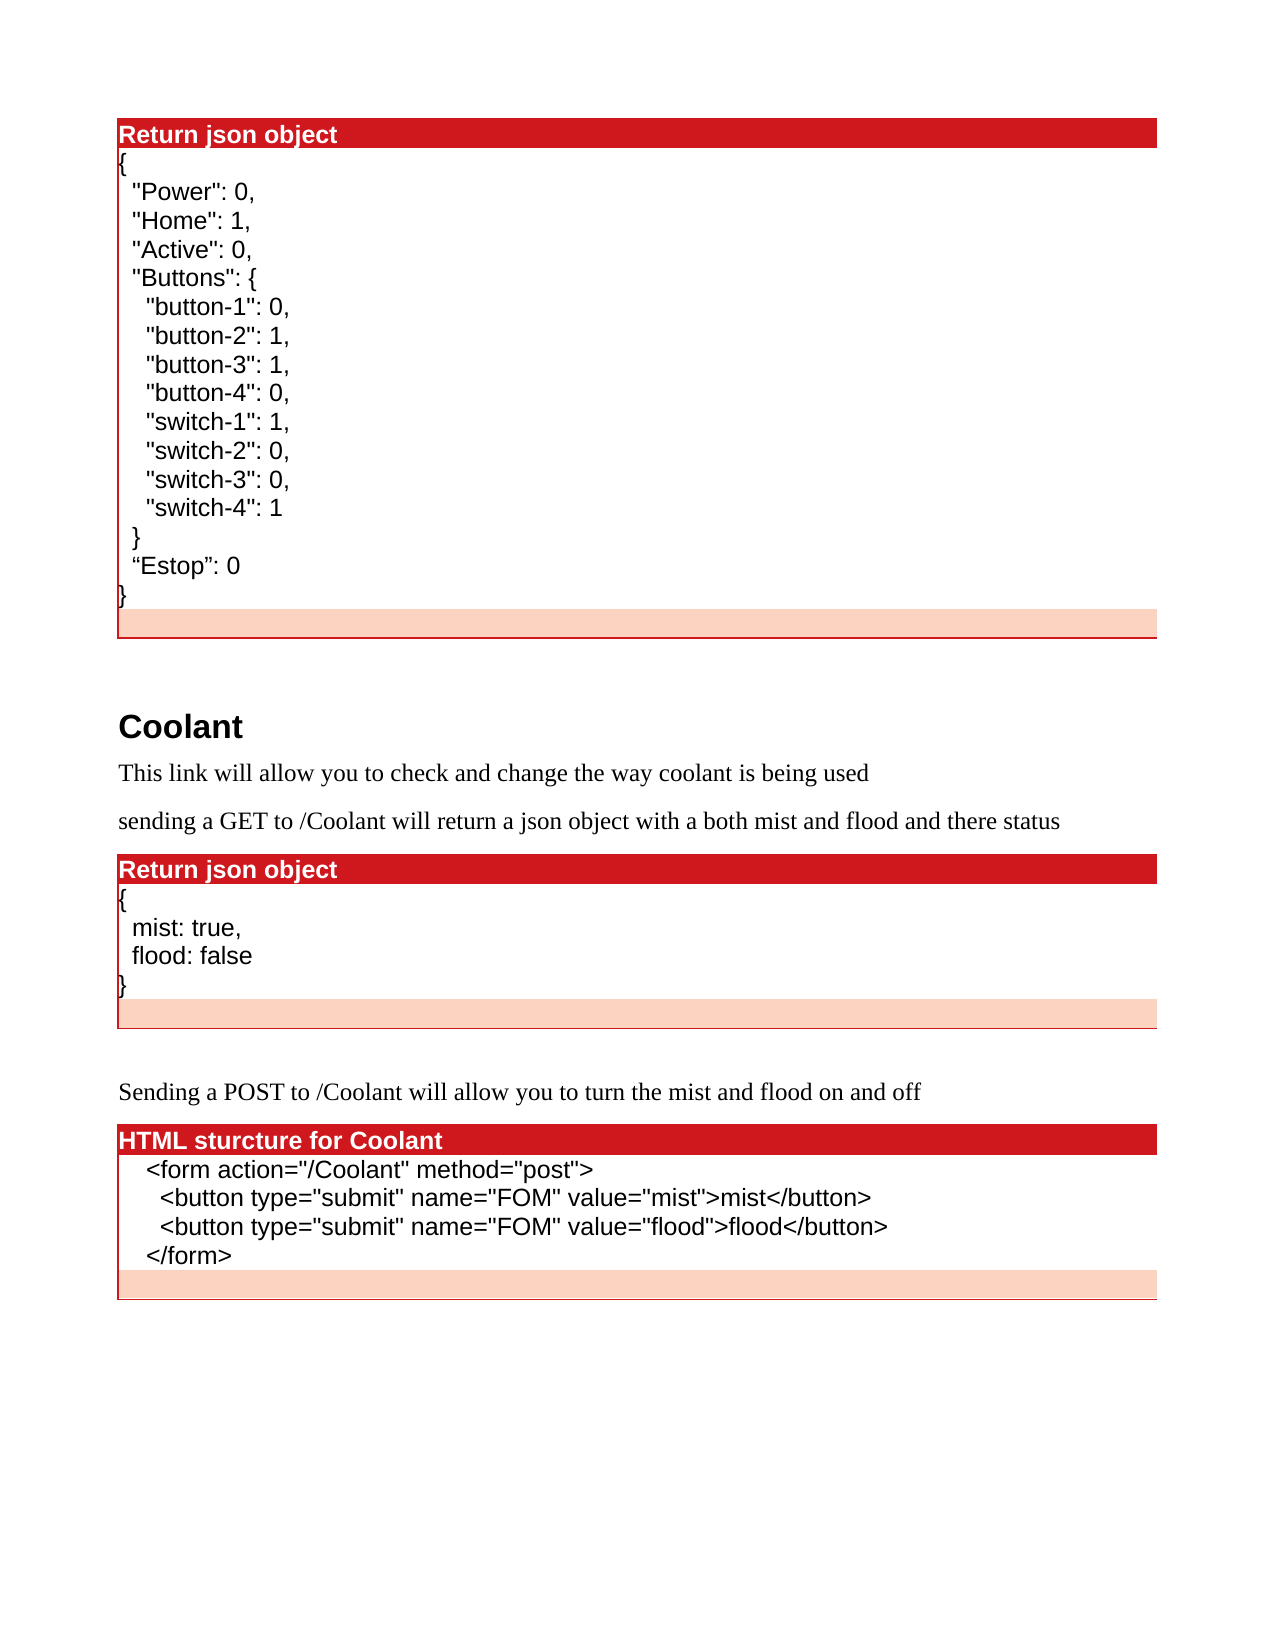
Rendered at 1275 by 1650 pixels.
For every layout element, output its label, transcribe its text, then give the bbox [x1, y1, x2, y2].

table_cell <form action="/Coolant" method="post"> <button type="submit" name="FOM" value="mist">mist</button> <button type="submit" name="FOM" value="flood">flood</button> </form> [119, 1155, 1157, 1270]
table_header Return json object [119, 855, 1157, 884]
text Sending a POST to /Coolant will allow you to turn the mist and flood on and off [118, 1077, 1157, 1106]
table_cell [119, 609, 1157, 637]
table_cell [119, 1270, 1157, 1298]
table_header Return json object [119, 120, 1157, 148]
subtitle Coolant [118, 707, 1157, 746]
text This link will allow you to check and change the way coolant is being used [118, 758, 1157, 787]
text sending a GET to /Coolant will return a json object with a both mist and flood and there status [118, 806, 1157, 835]
table_cell [119, 999, 1157, 1028]
table_cell { mist: true, flood: false } [119, 884, 1157, 999]
table_cell { "Power": 0, "Home": 1, "Active": 0, "Buttons": { "button-1": 0, "button-2": 1, "button-3": 1, "button-4": 0, "switch-1": 1, "switch-2": 0, "switch-3": 0, "switch-4": 1 } “Estop”: 0 } [119, 149, 1157, 608]
table_header HTML sturcture for Coolant [119, 1126, 1157, 1155]
